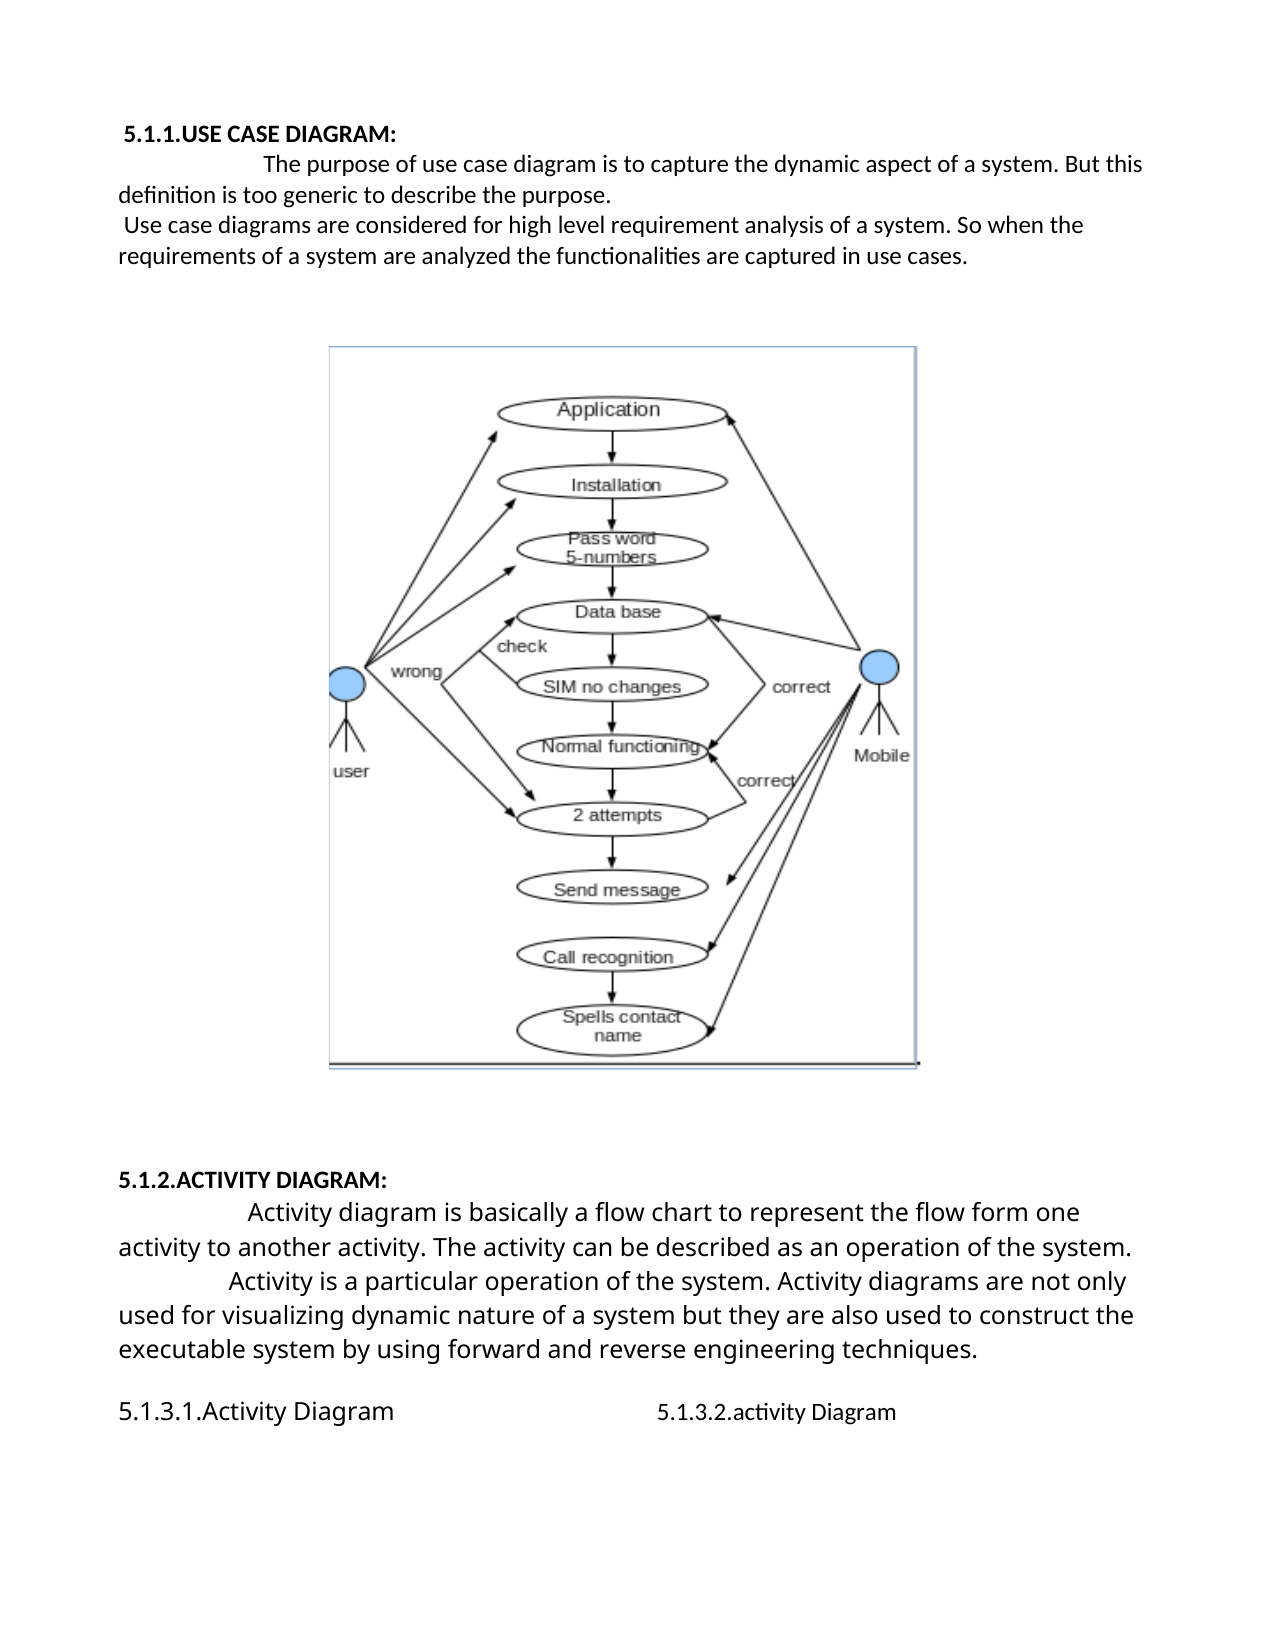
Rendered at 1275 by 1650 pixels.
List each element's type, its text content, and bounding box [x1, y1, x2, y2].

text 5.1.1.USE CASE DIAGRAM: [118, 118, 1157, 149]
text The purpose of use case diagram is to capture the dynamic aspect of a system. But this definition is too generic to describe the purpose. [118, 149, 1157, 210]
text Activity is a particular operation of the system. Activity diagrams are not only used for visualizing dynamic nature of a system but they are also used to construct the executable system by using forward and reverse engineering techniques. [118, 1263, 1157, 1365]
text 5.1.2.ACTIVITY DIAGRAM: [118, 1164, 1157, 1195]
text Activity diagram is basically a flow chart to represent the flow form one activity to another activity. The activity can be described as an operation of the system. [118, 1195, 1157, 1263]
text 5.1.3.1.Activity Diagram 5.1.3.2.activity Diagram [118, 1393, 1157, 1427]
picture [328, 346, 921, 1073]
text Use case diagrams are considered for high level requirement analysis of a system. So when the requirements of a system are analyzed the functionalities are captured in use cases. [118, 210, 1157, 271]
